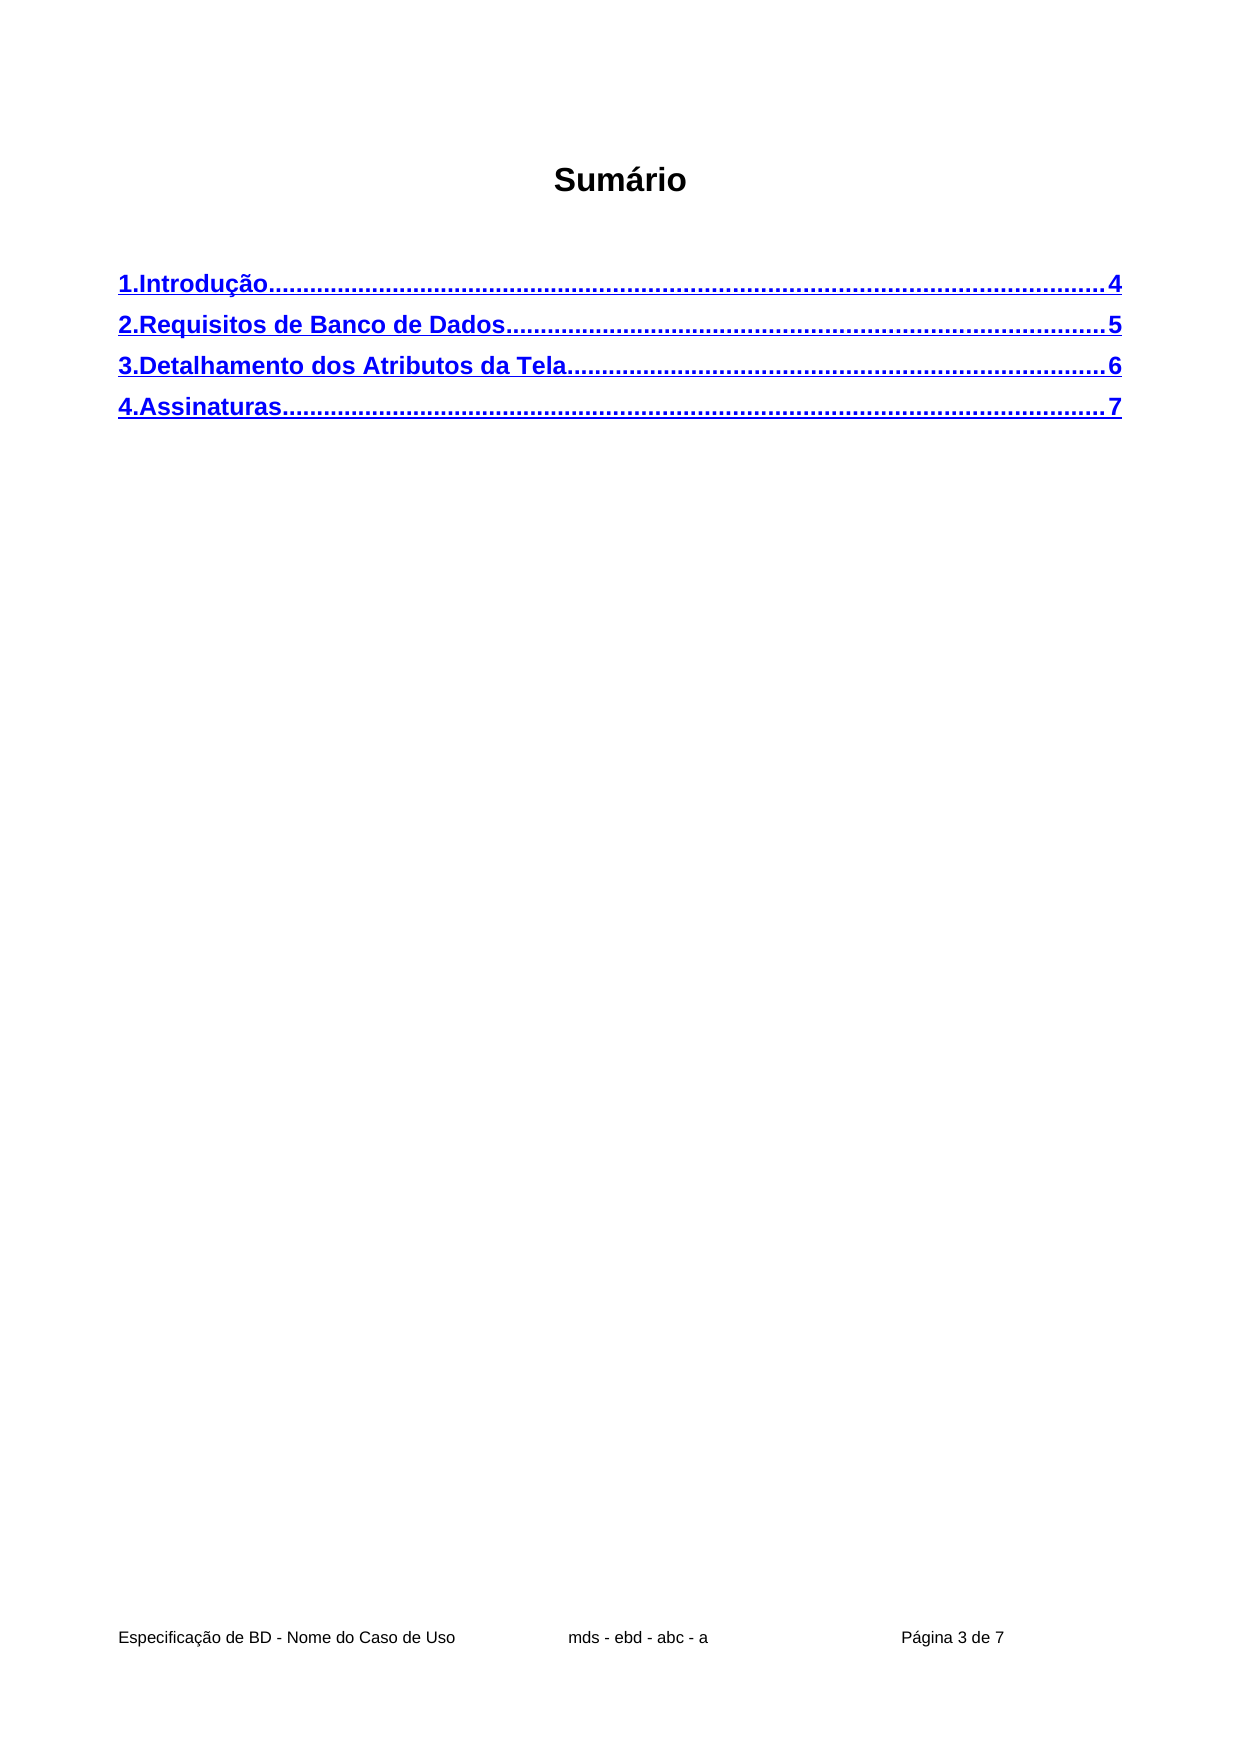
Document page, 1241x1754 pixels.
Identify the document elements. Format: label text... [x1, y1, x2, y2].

text 2.Requisitos de Banco de Dados 5 [118, 310, 1122, 335]
text 3.Detalhamento dos Atributos da Tela 6 [118, 351, 1122, 376]
text 4.Assinaturas 7 [118, 392, 1122, 417]
text 1.Introdução 4 [118, 268, 1122, 294]
title Sumário [118, 160, 1122, 198]
